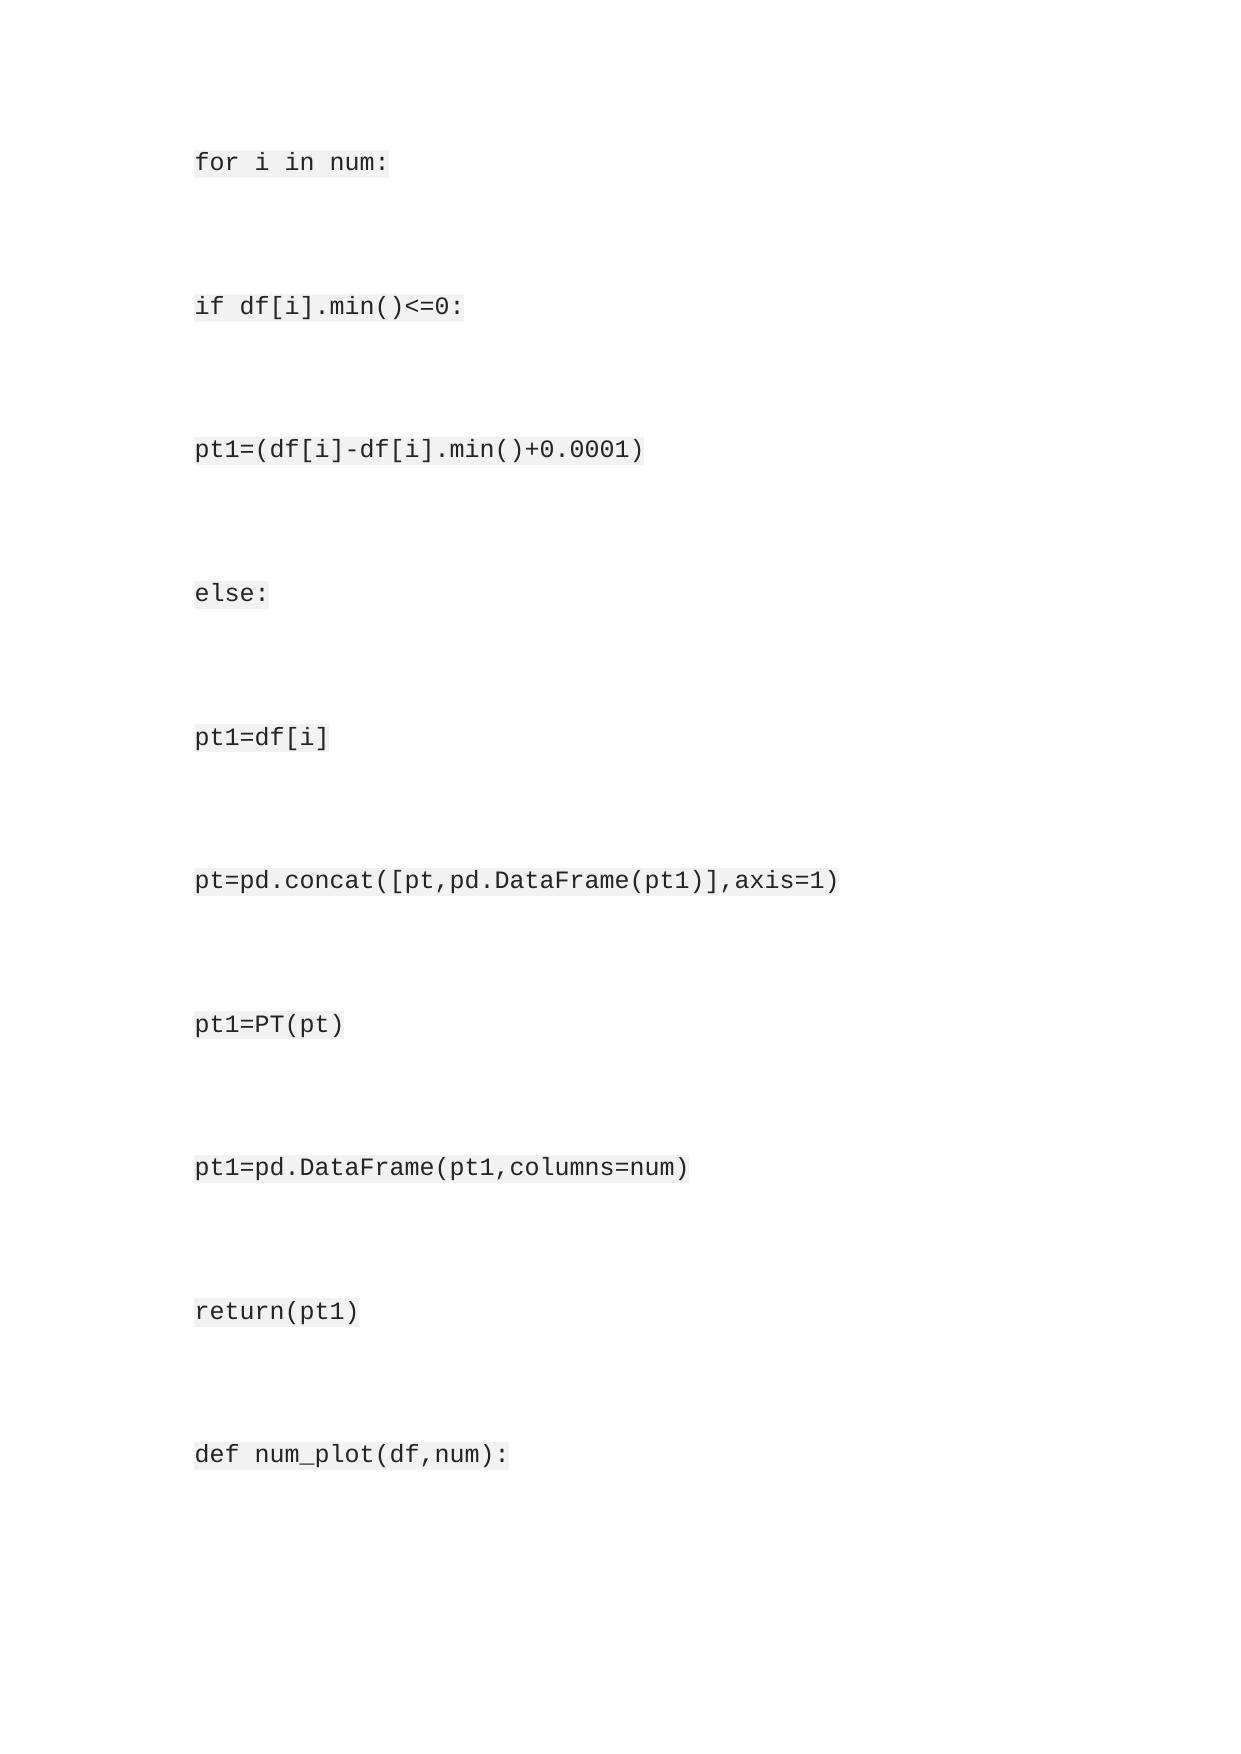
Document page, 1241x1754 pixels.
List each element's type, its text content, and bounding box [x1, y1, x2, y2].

text if df[i].min()<=0: [194, 293, 1183, 322]
text pt1=(df[i]-df[i].min()+0.0001) [194, 437, 1183, 465]
text pt=pd.concat([pt,pd.DataFrame(pt1)],axis=1) [194, 868, 1183, 896]
text for i in num: [194, 150, 1183, 178]
text else: [194, 581, 1183, 609]
text pt1=pd.DataFrame(pt1,columns=num) [194, 1155, 1183, 1183]
text def num_plot(df,num): [194, 1442, 1183, 1470]
text pt1=PT(pt) [194, 1011, 1183, 1039]
text pt1=df[i] [194, 724, 1183, 752]
text return(pt1) [194, 1298, 1183, 1327]
